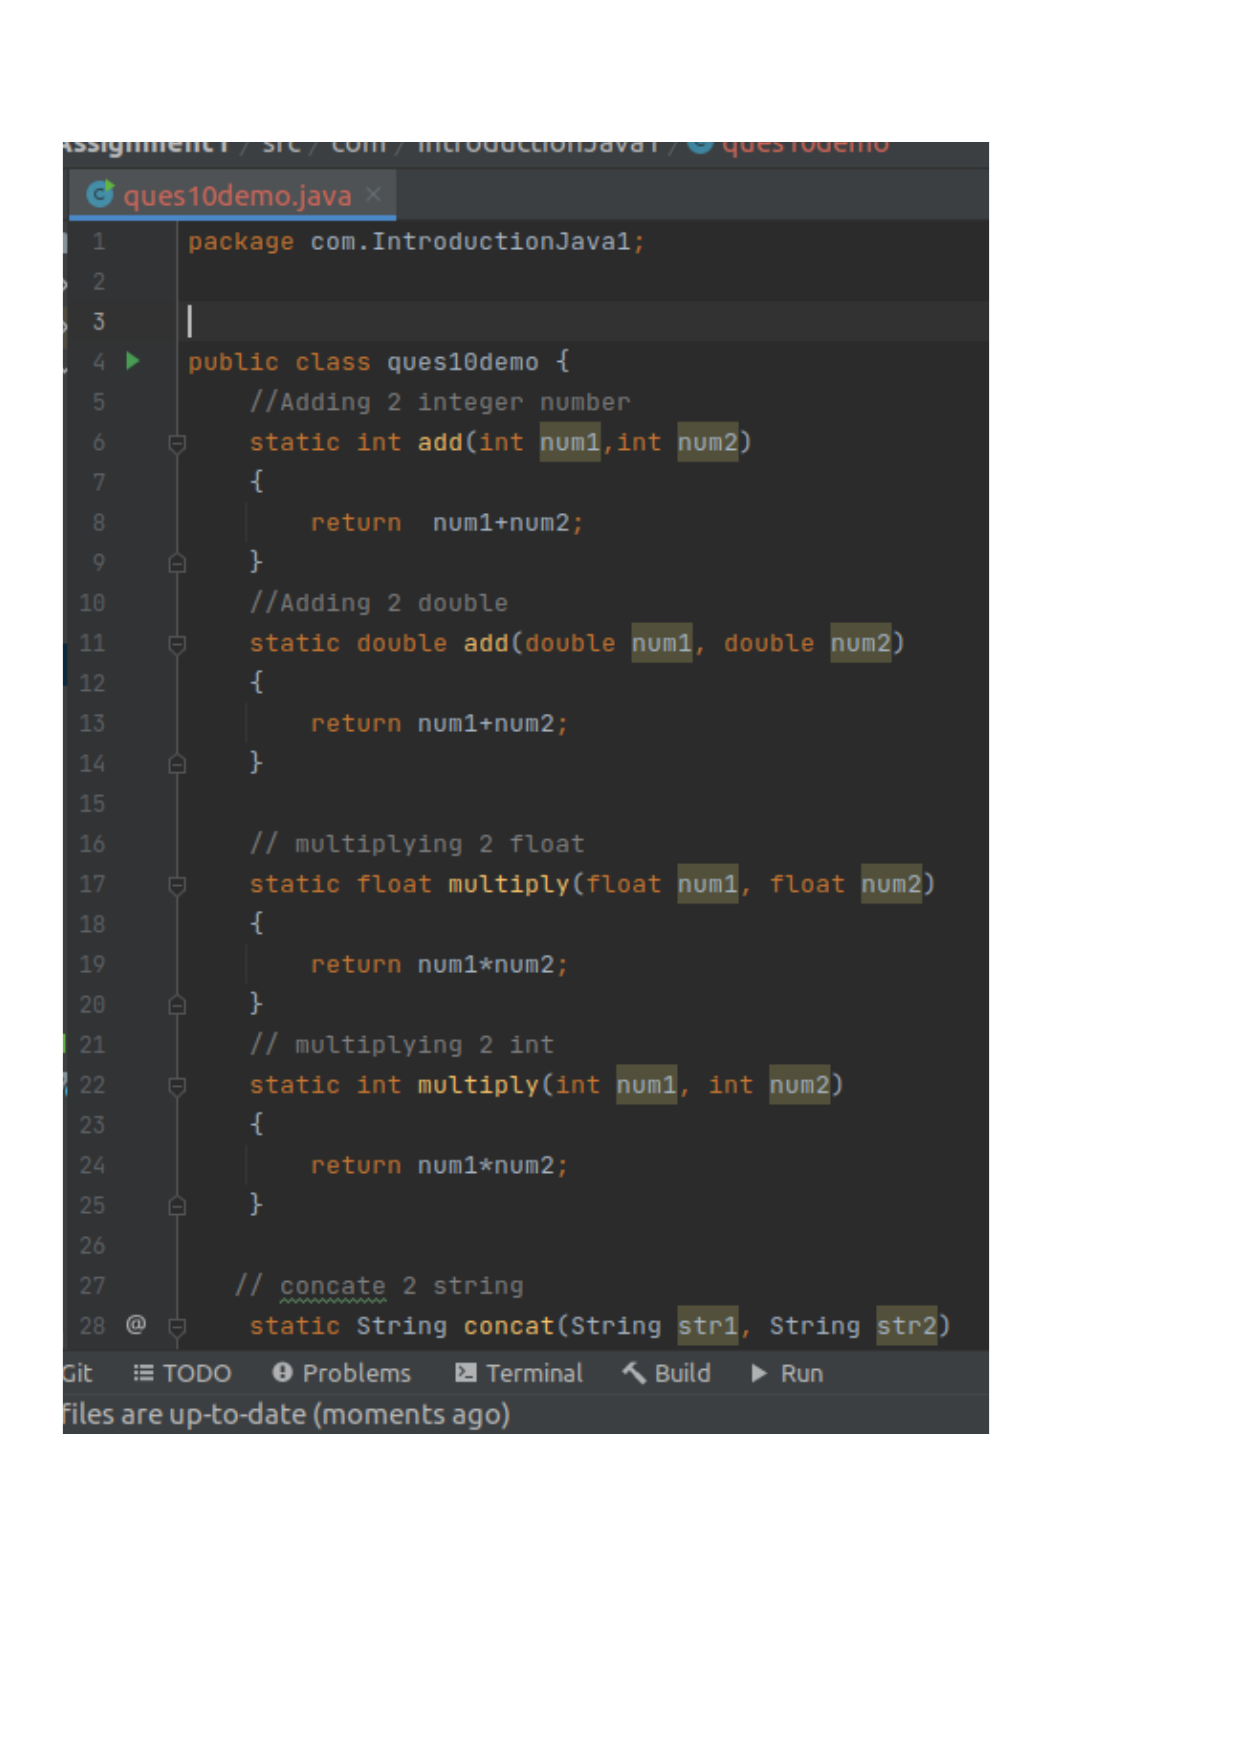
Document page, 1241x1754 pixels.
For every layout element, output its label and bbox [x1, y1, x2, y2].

picture [62, 142, 295, 1422]
